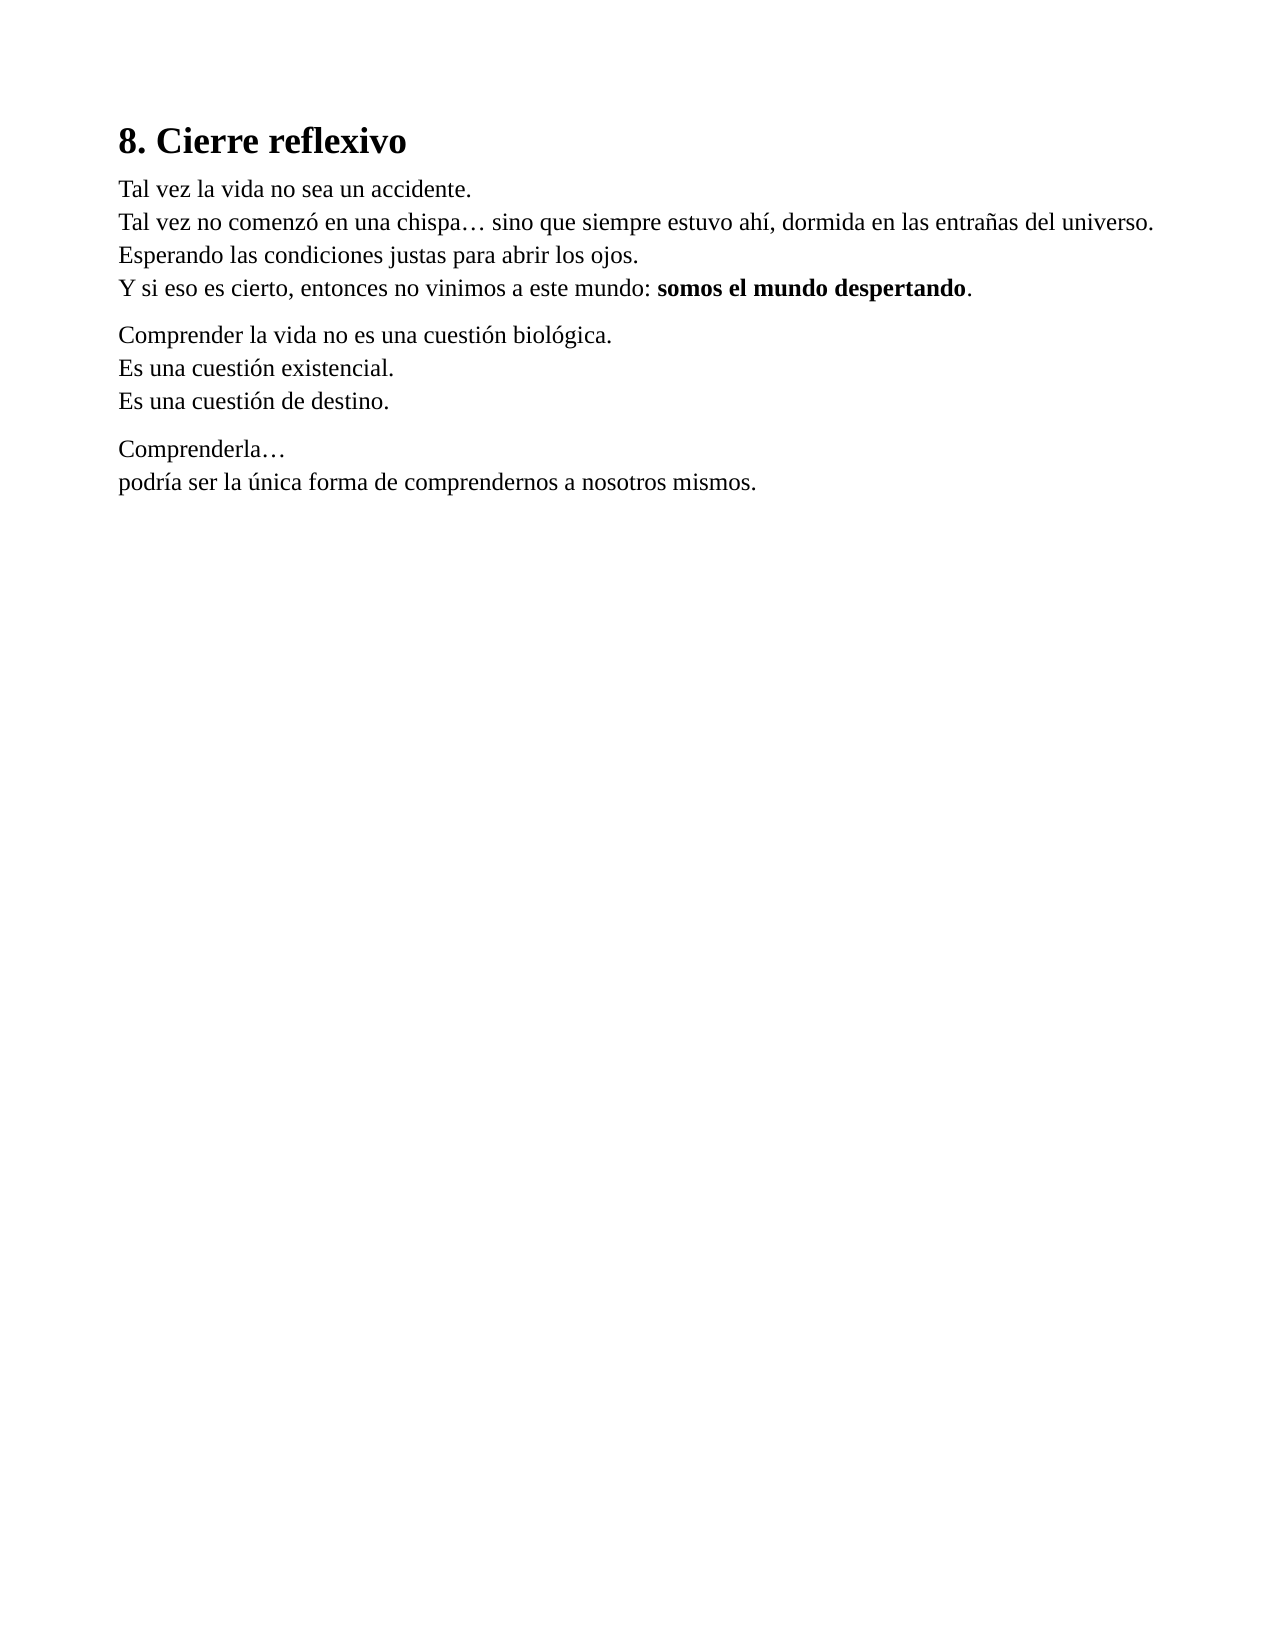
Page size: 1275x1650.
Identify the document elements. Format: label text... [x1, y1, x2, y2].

text Tal vez la vida no sea un accidente. Tal vez no comenzó en una chispa… sino que siempre estuvo ahí, dormida en las entrañas del universo. Esperando las condiciones justas para abrir los ojos. Y si eso es cierto, entonces no vinimos a este mundo: somos el mundo despertando. [118, 174, 1157, 302]
text Comprenderla… podría ser la única forma de comprendernos a nosotros mismos. [118, 434, 1157, 496]
subtitle 8. Cierre reflexivo [118, 118, 1157, 161]
text Comprender la vida no es una cuestión biológica. Es una cuestión existencial. Es una cuestión de destino. [118, 320, 1157, 415]
